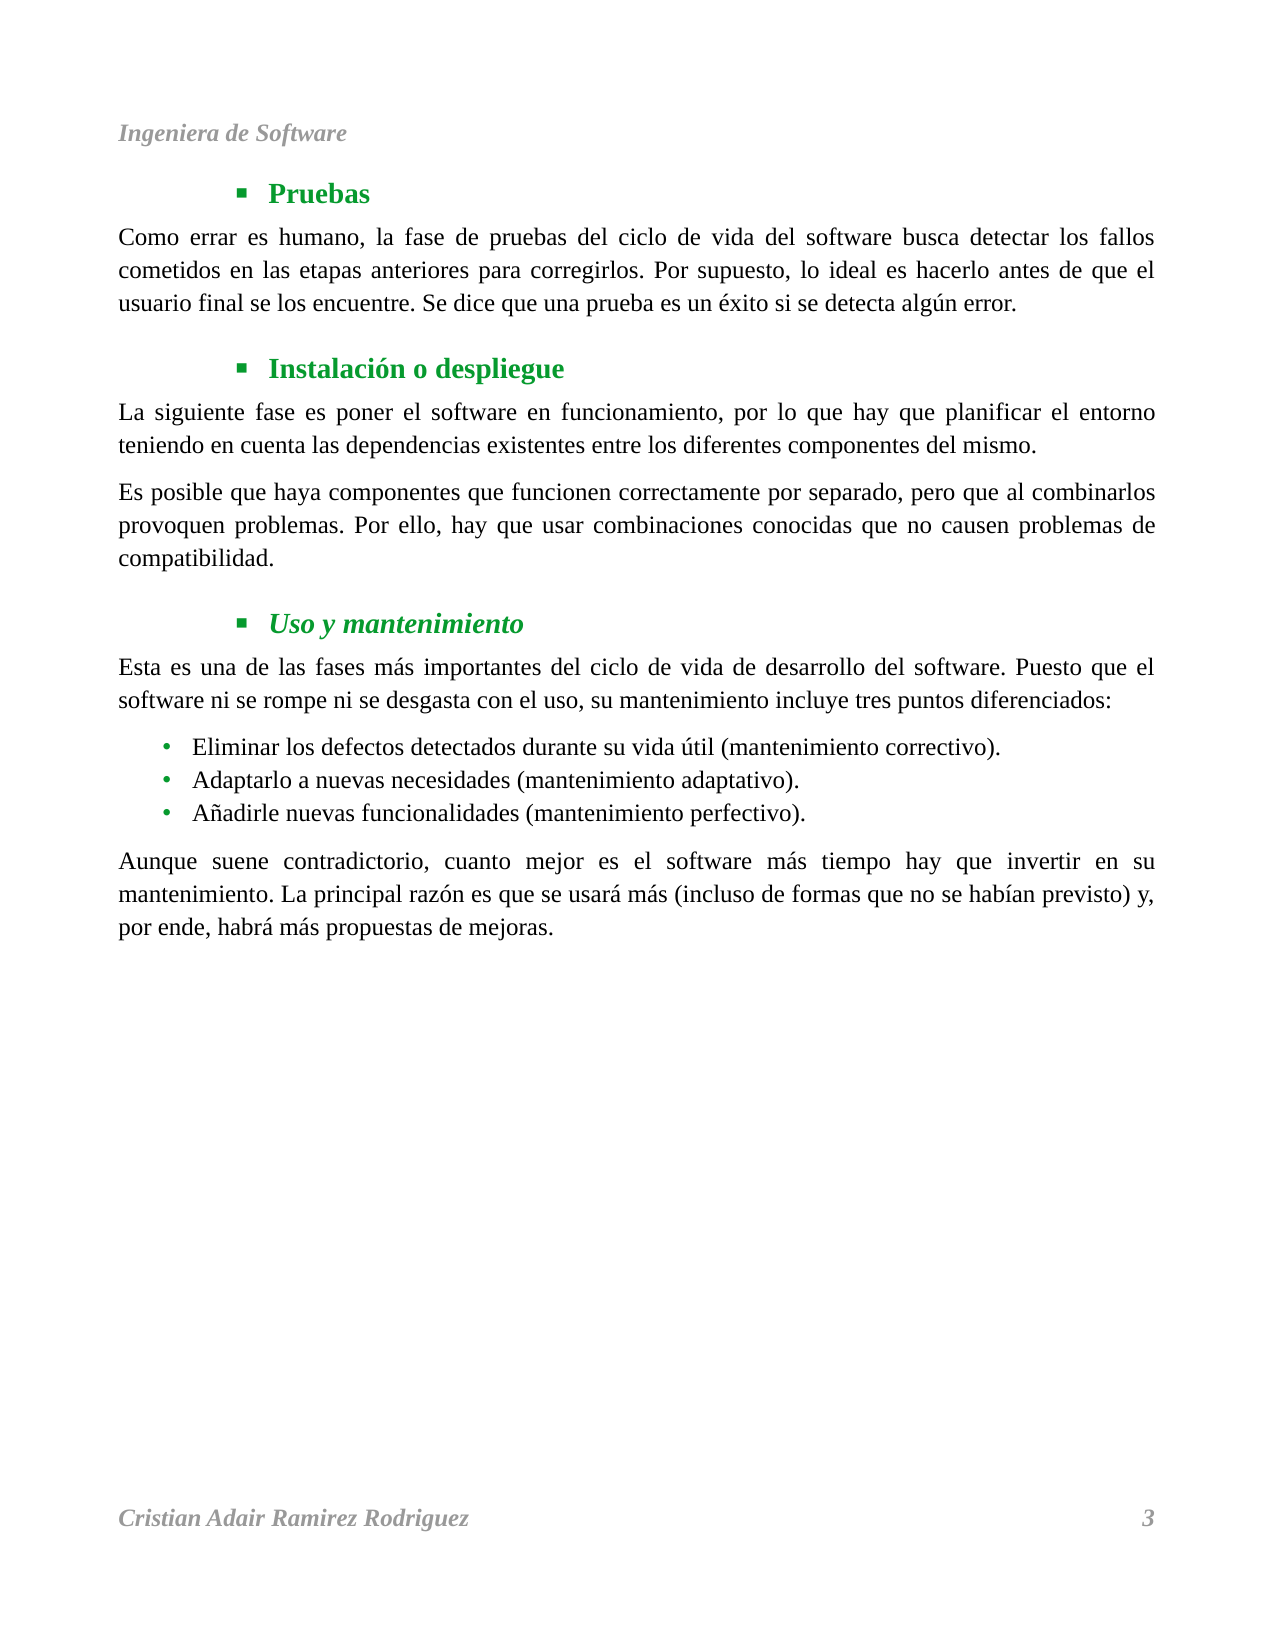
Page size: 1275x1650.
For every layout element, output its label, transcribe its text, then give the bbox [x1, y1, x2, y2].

list Eliminar los defectos detectados durante su vida útil (mantenimiento correctivo). [162, 732, 1157, 761]
subtitle Uso y mantenimiento [231, 606, 1157, 639]
text Es posible que haya componentes que funcionen correctamente por separado, pero que al combinarlos provoquen problemas. Por ello, hay que usar combinaciones conocidas que no causen problemas de compatibilidad. [118, 477, 1157, 572]
text La siguiente fase es poner el software en funcionamiento, por lo que hay que planificar el entorno teniendo en cuenta las dependencias existentes entre los diferentes componentes del mismo. [118, 397, 1157, 459]
subtitle Pruebas [231, 176, 1157, 210]
text Esta es una de las fases más importantes del ciclo de vida de desarrollo del software. Puesto que el software ni se rompe ni se desgasta con el uso, su mantenimiento incluye tres puntos diferenciados: [118, 652, 1157, 714]
list Añadirle nuevas funcionalidades (mantenimiento perfectivo). [162, 798, 1157, 827]
text Como errar es humano, la fase de pruebas del ciclo de vida del software busca detectar los fallos cometidos en las etapas anteriores para corregirlos. Por supuesto, lo ideal es hacerlo antes de que el usuario final se los encuentre. Se dice que una prueba es un éxito si se detecta algún error. [118, 222, 1157, 317]
text Aunque suene contradictorio, cuanto mejor es el software más tiempo hay que invertir en su mantenimiento. La principal razón es que se usará más (incluso de formas que no se habían previsto) y, por ende, habrá más propuestas de mejoras. [118, 846, 1157, 941]
list Adaptarlo a nuevas necesidades (mantenimiento adaptativo). [162, 766, 1157, 794]
subtitle Instalación o despliegue [231, 351, 1157, 384]
